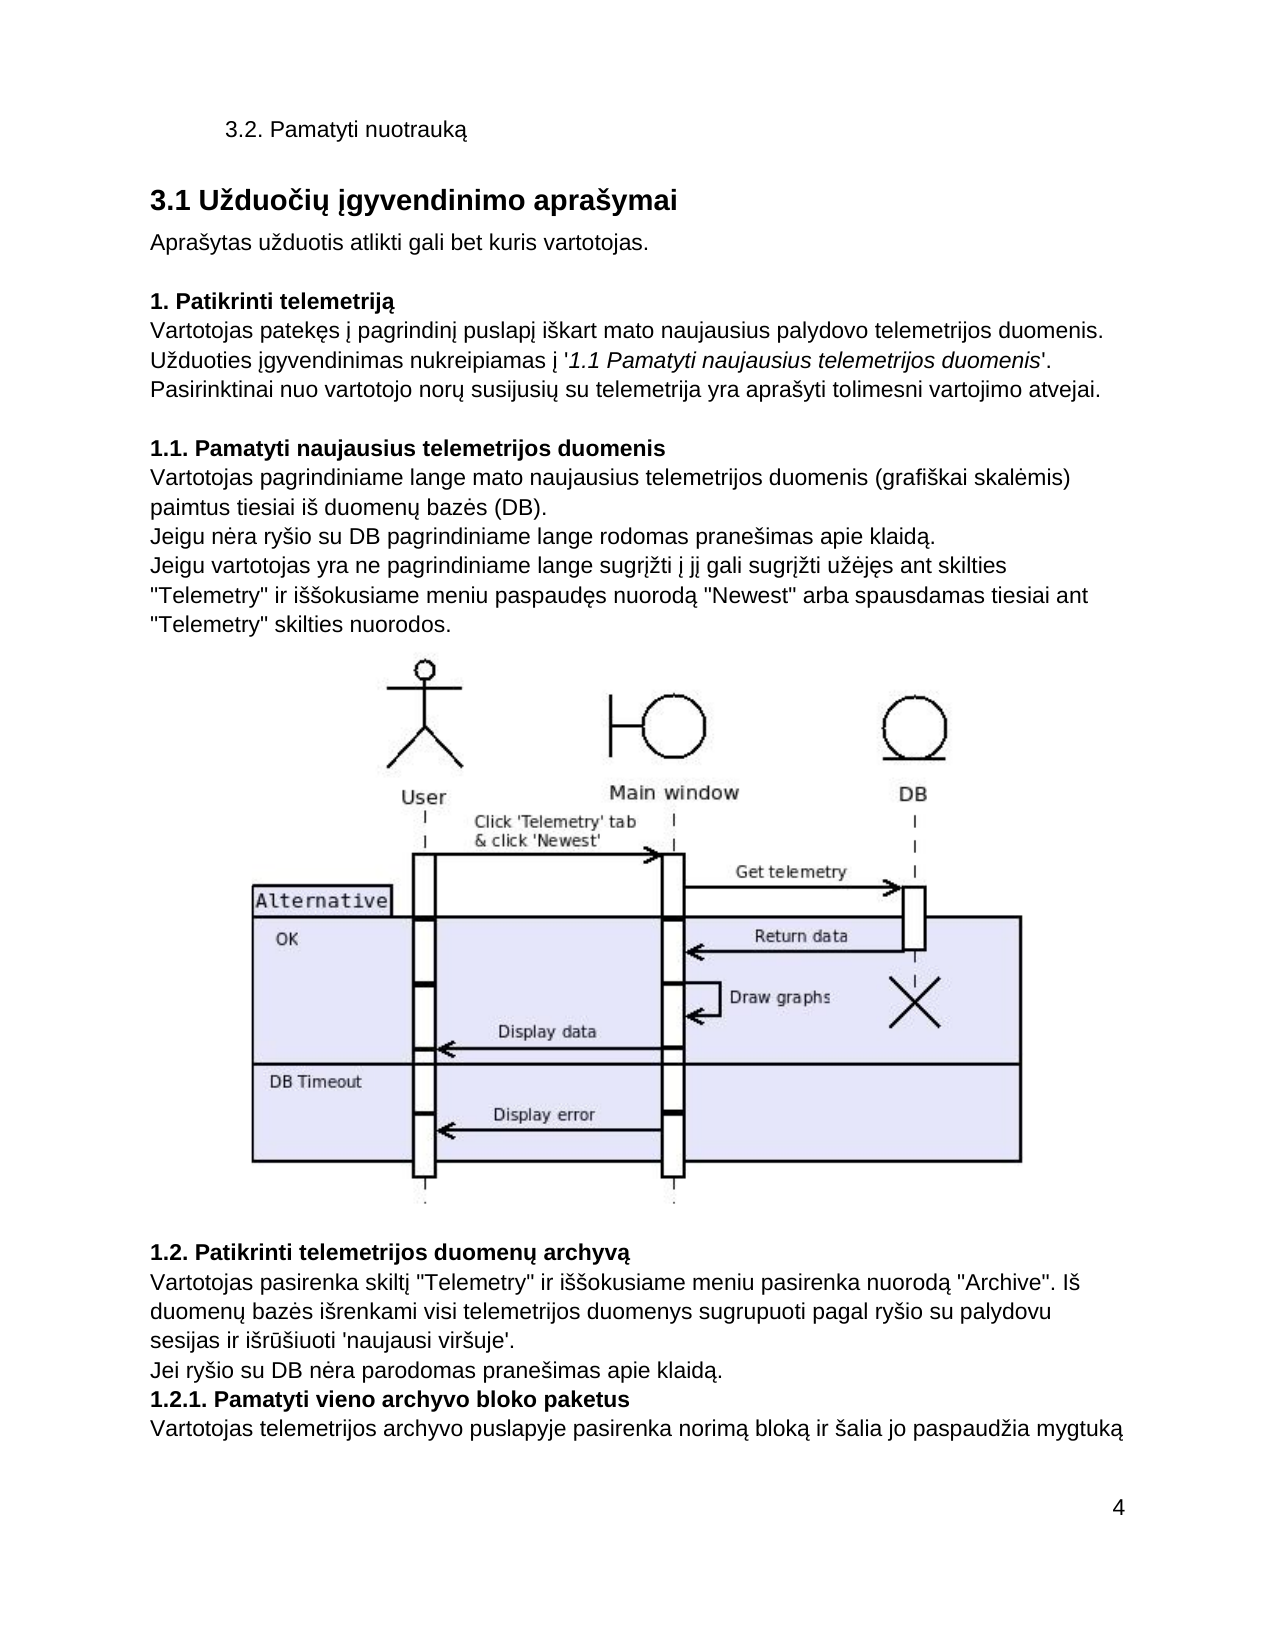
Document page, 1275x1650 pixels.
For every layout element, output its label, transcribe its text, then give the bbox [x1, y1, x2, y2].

subtitle 3.1 Užduočių įgyvendinimo aprašymai [150, 184, 1125, 217]
text 1.2.1. Pamatyti vieno archyvo bloko paketus Vartotojas telemetrijos archyvo puslapyje pasirenka norimą bloką ir šalia jo paspaudžia mygtuką [150, 1387, 1125, 1442]
text 1.1. Pamatyti naujausius telemetrijos duomenis Vartotojas pagrindiniame lange mato naujausius telemetrijos duomenis (grafiškai skalėmis) paimtus tiesiai iš duomenų bazės (DB). [150, 435, 1125, 520]
text Aprašytas užduotis atlikti gali bet kuris vartotojas. [150, 230, 1125, 255]
text 3.2. Pamatyti nuotrauką [150, 117, 1125, 143]
picture [251, 641, 1024, 1207]
text Jei ryšio su DB nėra parodomas pranešimas apie klaidą. [150, 1357, 1125, 1383]
text Pasirinktinai nuo vartotojo norų susijusių su telemetrija yra aprašyti tolimesni vartojimo atvejai. [150, 377, 1125, 402]
text Jeigu nėra ryšio su DB pagrindiniame lange rodomas pranešimas apie klaidą. [150, 523, 1125, 549]
text 1. Patikrinti telemetriją Vartotojas patekęs į pagrindinį puslapį iškart mato naujausius palydovo telemetrijos duomenis. Užduoties įgyvendinimas nukreipiamas į '1.1 Pamatyti naujausius telemetrijos duomenis'. [150, 288, 1125, 373]
text Jeigu vartotojas yra ne pagrindiniame lange sugrįžti į jį gali sugrįžti užėjęs ant skilties "Telemetry" ir iššokusiame meniu paspaudęs nuorodą "Newest" arba spausdamas tiesiai ant "Telemetry" skilties nuorodos. [150, 553, 1125, 637]
text 1.2. Patikrinti telemetrijos duomenų archyvą Vartotojas pasirenka skiltį "Telemetry" ir iššokusiame meniu pasirenka nuorodą "Archive". Iš duomenų bazės išrenkami visi telemetrijos duomenys sugrupuoti pagal ryšio su palydovu sesijas ir išrūšiuoti 'naujausi viršuje'. [150, 1240, 1125, 1353]
